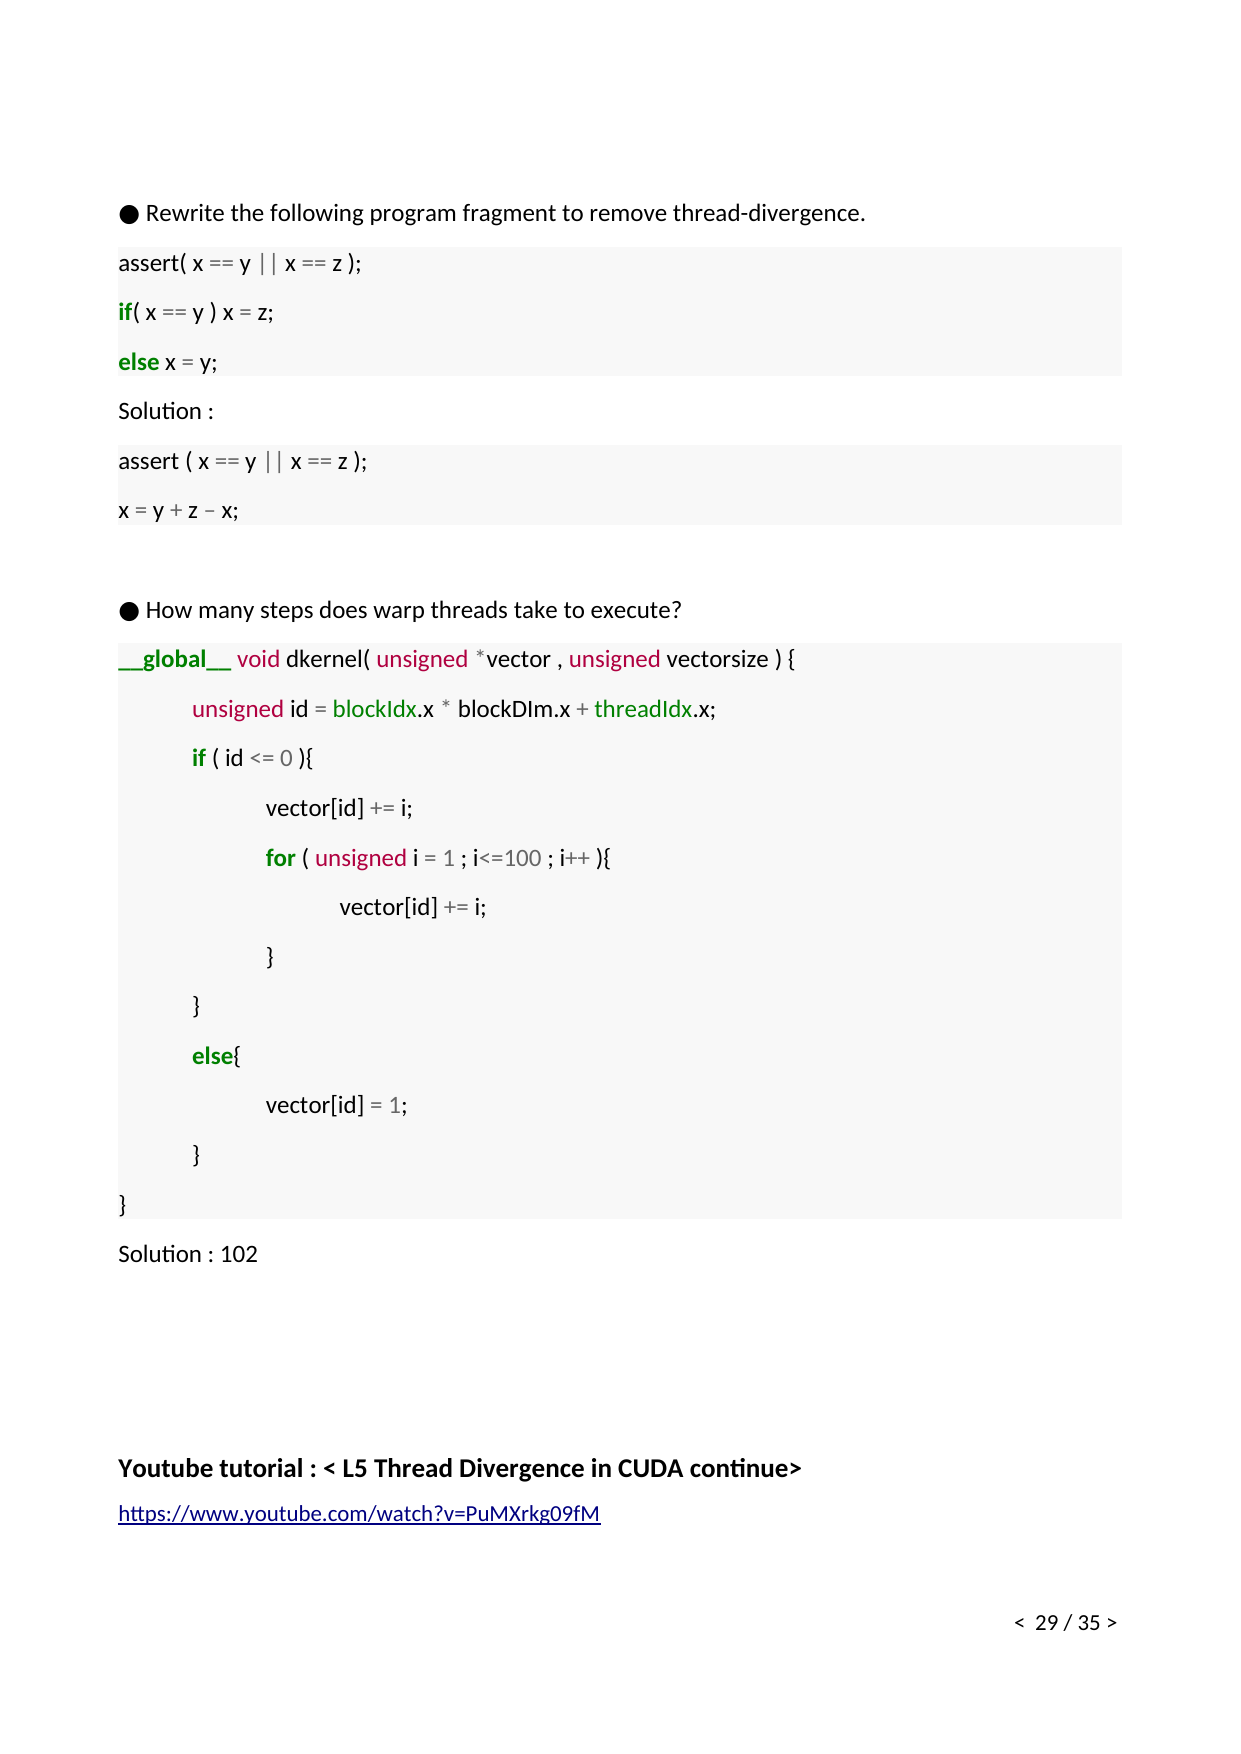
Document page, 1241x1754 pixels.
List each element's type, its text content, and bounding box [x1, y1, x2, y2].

text if( x == y ) x = z; [118, 296, 1122, 327]
text else{ [118, 1040, 1122, 1071]
text vector[id] = 1; [118, 1090, 1122, 1120]
text Solution : [118, 396, 1122, 426]
text vector[id] += i; [118, 891, 1122, 922]
text unsigned id = blockIdx.x * blockDIm.x + threadIdx.x; [118, 693, 1122, 723]
subtitle Youtube tutorial : < L5 Thread Divergence in CUDA continue> [118, 1451, 1122, 1484]
text assert( x == y || x == z ); [118, 247, 1122, 277]
text if ( id <= 0 ){ [118, 743, 1122, 773]
text for ( unsigned i = 1 ; i<=100 ; i++ ){ [118, 842, 1122, 872]
text __global__ void dkernel( unsigned *vector , unsigned vectorsize ) { [118, 643, 1122, 674]
text } [118, 991, 1122, 1021]
text } [118, 941, 1122, 971]
text vector[id] += i; [118, 792, 1122, 823]
text Solution : 102 [118, 1238, 1122, 1269]
text ● How many steps does warp threads take to execute? [118, 594, 1122, 624]
text else x = y; [118, 346, 1122, 376]
text assert ( x == y || x == z ); [118, 445, 1122, 476]
text https://www.youtube.com/watch?v=PuMXrkg09fM [118, 1499, 1122, 1527]
text } [118, 1189, 1122, 1219]
text } [118, 1139, 1122, 1170]
text ● Rewrite the following program fragment to remove thread-divergence. [118, 197, 1122, 228]
text x = y + z – x; [118, 495, 1122, 525]
